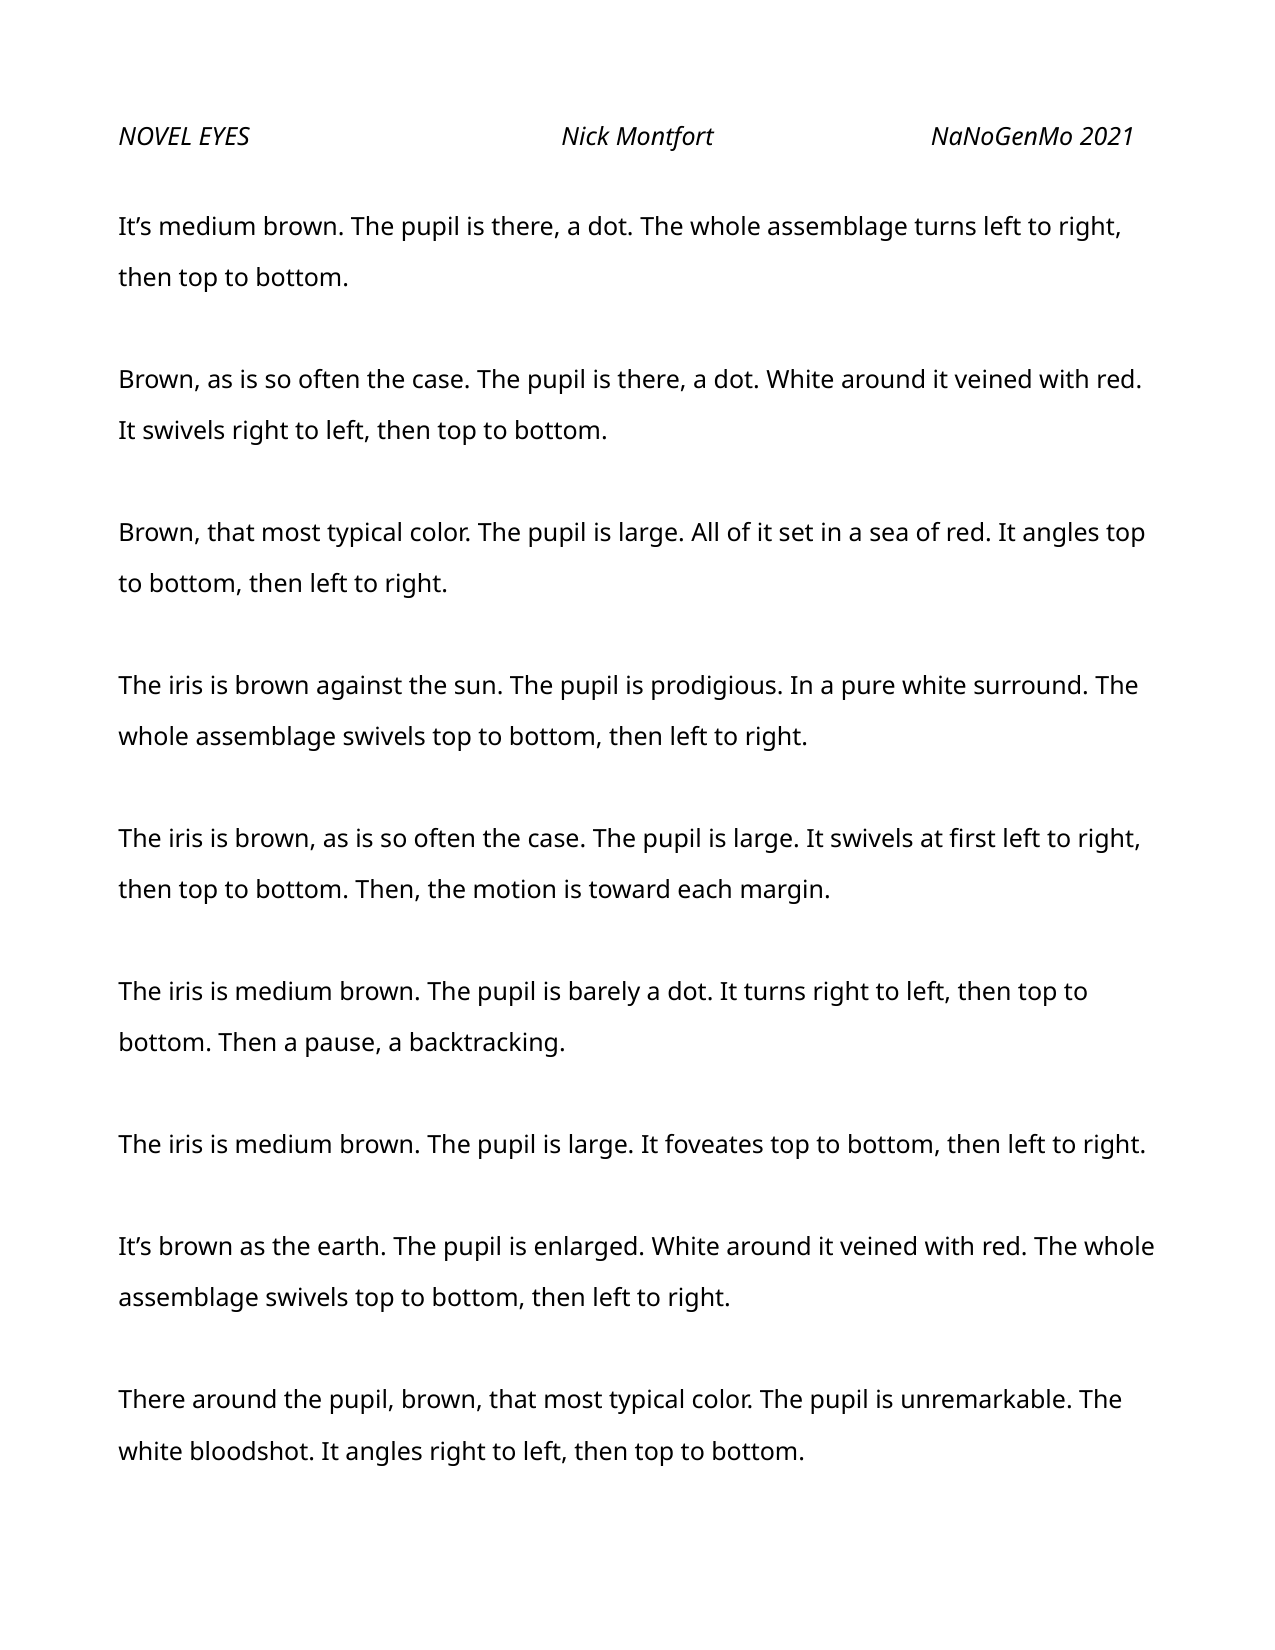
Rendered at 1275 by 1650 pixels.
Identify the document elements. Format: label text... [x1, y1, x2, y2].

text Brown, as is so often the case. The pupil is there, a dot. White around it veined with red. It swivels right to left, then top to bottom. [118, 361, 1157, 446]
text The iris is medium brown. The pupil is large. It foveates top to bottom, then left to right. [118, 1127, 1157, 1161]
text The iris is brown, as is so often the case. The pupil is large. It swivels at first left to right, then top to bottom. Then, the motion is toward each margin. [118, 821, 1157, 906]
text There around the pupil, brown, that most typical color. The pupil is unremarkable. The white bloodshot. It angles right to left, then top to bottom. [118, 1382, 1157, 1467]
text The iris is brown against the sun. The pupil is prodigious. In a pure white surround. The whole assemblage swivels top to bottom, then left to right. [118, 667, 1157, 753]
text It’s brown as the earth. The pupil is enlarged. White around it veined with red. The whole assemblage swivels top to bottom, then left to right. [118, 1229, 1157, 1314]
text Brown, that most typical color. The pupil is large. All of it set in a sea of red. It angles top to bottom, then left to right. [118, 514, 1157, 599]
text It’s medium brown. The pupil is there, a dot. The whole assemblage turns left to right, then top to bottom. [118, 208, 1157, 293]
text The iris is medium brown. The pupil is barely a dot. It turns right to left, then top to bottom. Then a pause, a backtracking. [118, 974, 1157, 1059]
